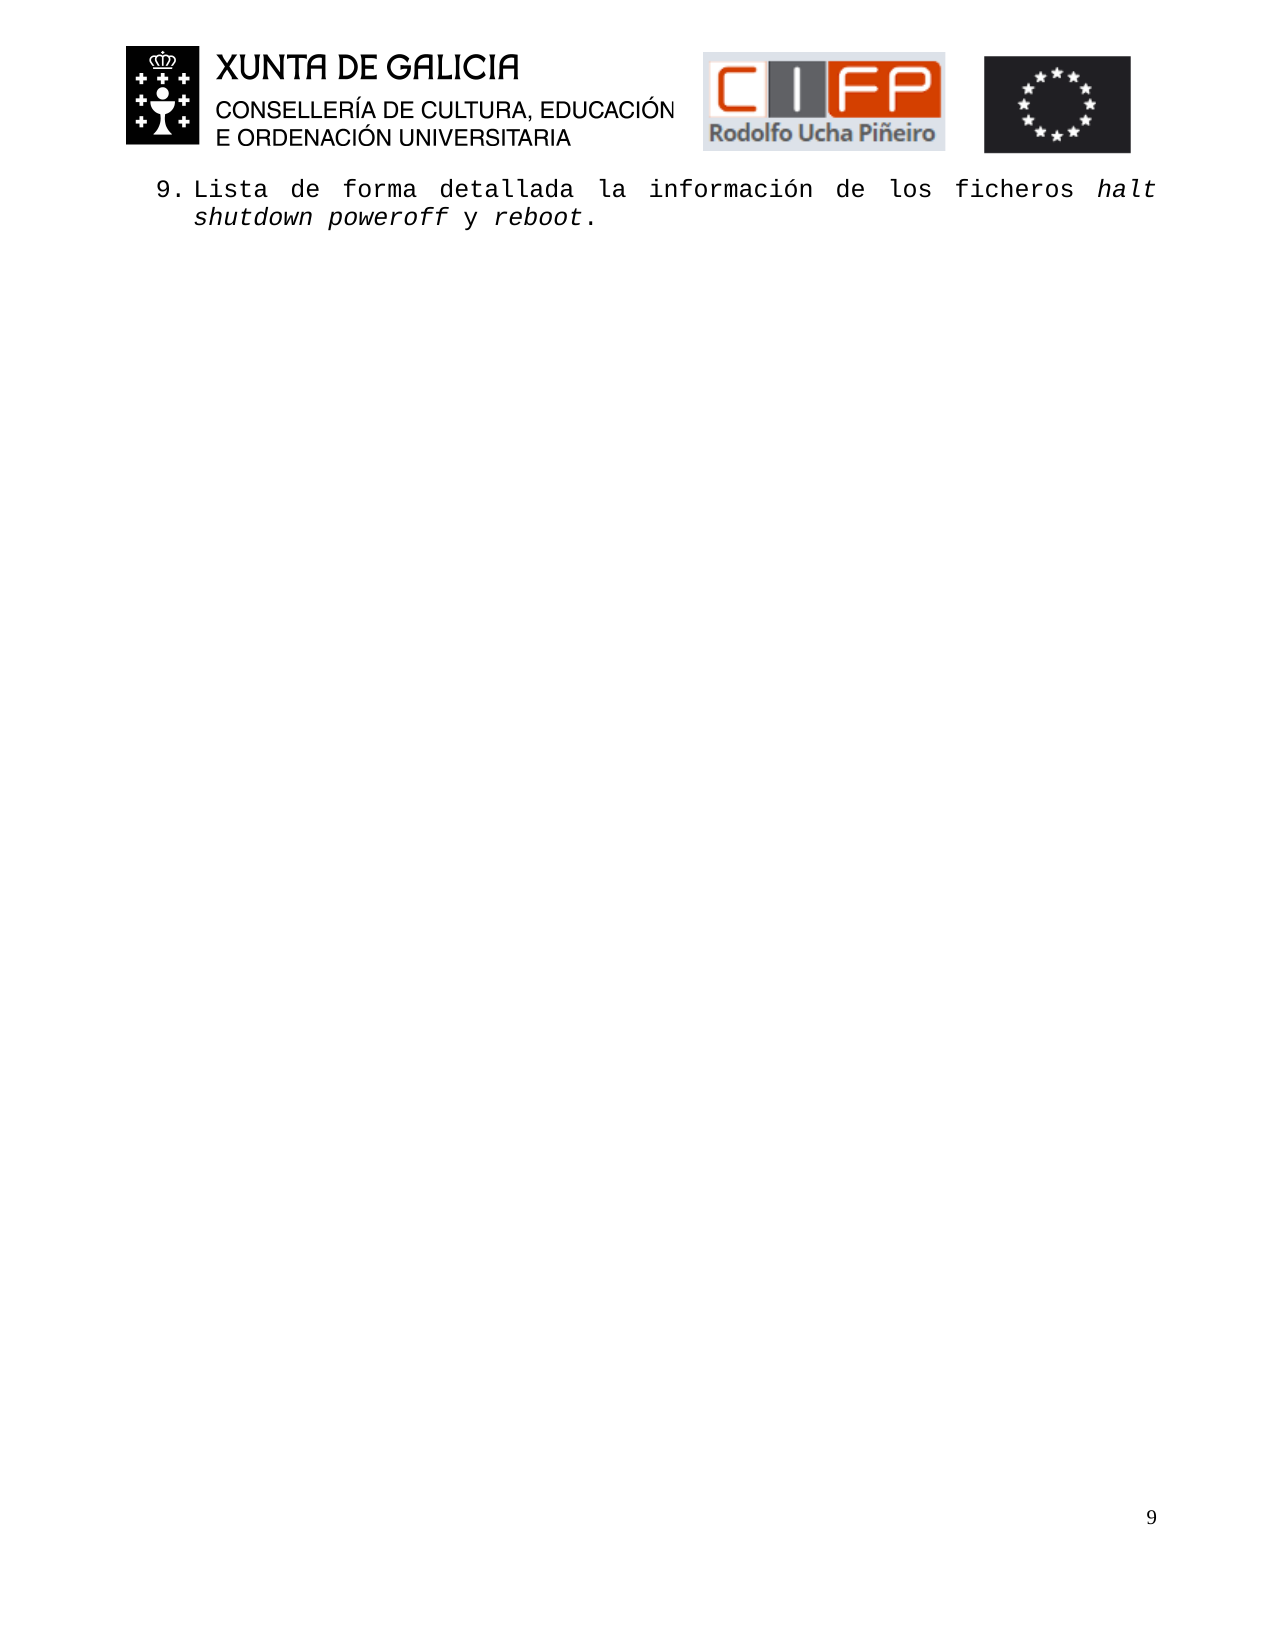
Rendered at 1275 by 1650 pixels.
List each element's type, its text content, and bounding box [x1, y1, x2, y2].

picture [983, 55, 1134, 155]
picture [126, 46, 674, 146]
list Lista de forma detallada la información de los ficheros halt shutdown poweroff y reboot. [156, 176, 1157, 233]
picture [703, 52, 946, 151]
